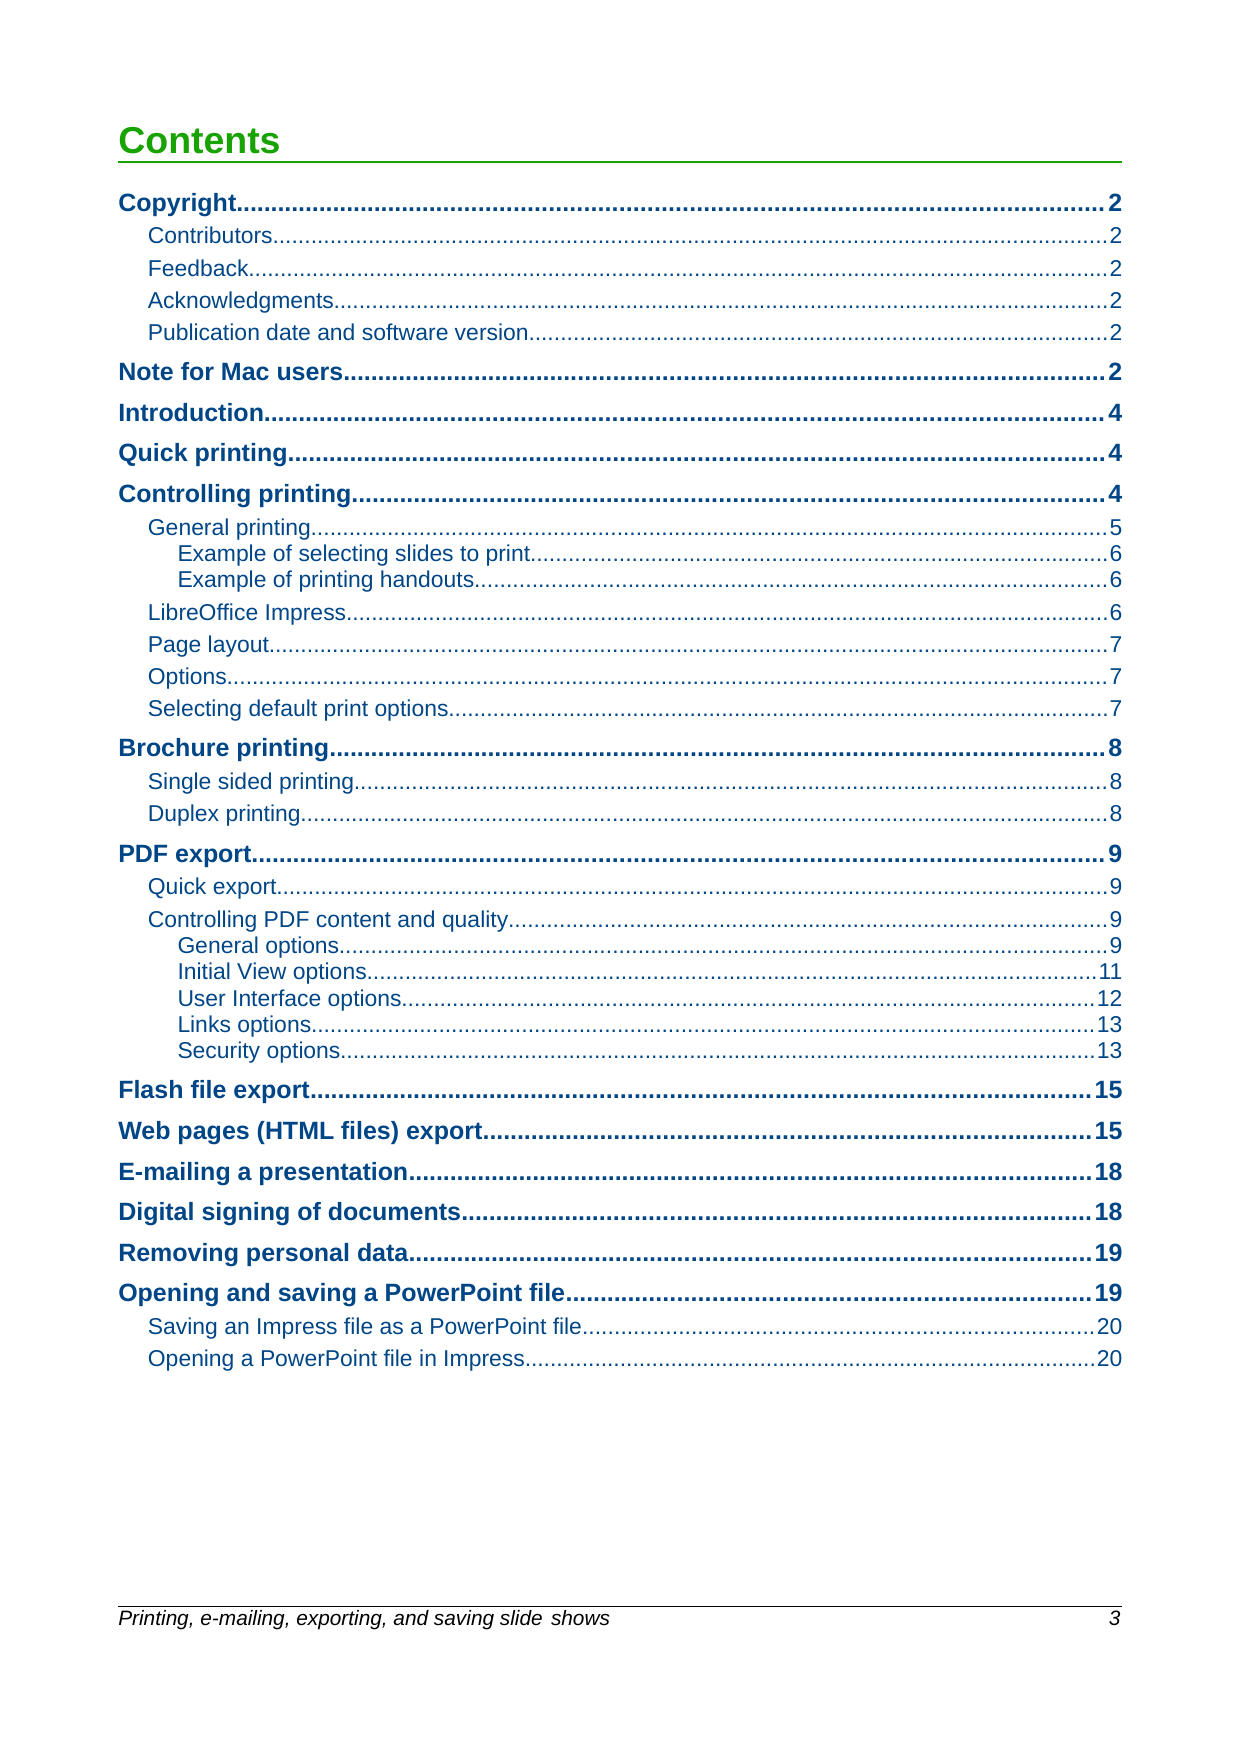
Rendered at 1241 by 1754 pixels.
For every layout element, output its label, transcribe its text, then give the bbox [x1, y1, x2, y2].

text Saving an Impress file as a PowerPoint file 20 [148, 1313, 1122, 1339]
text Duplex printing 8 [148, 800, 1122, 827]
text Quick export 9 [148, 873, 1122, 899]
text Removing personal data 19 [118, 1237, 1122, 1266]
text User Interface options 12 [177, 984, 1122, 1011]
text Copyright 2 [118, 187, 1122, 216]
text Options 7 [148, 663, 1122, 689]
text Publication date and software version 2 [148, 319, 1122, 345]
text LibreOffice Impress 6 [148, 598, 1122, 625]
text Flash file export 15 [118, 1075, 1122, 1104]
text Digital signing of documents 18 [118, 1197, 1122, 1226]
text Opening and saving a PowerPoint file 19 [118, 1278, 1122, 1307]
text Example of printing handouts 6 [177, 566, 1122, 592]
text Single sided printing 8 [148, 768, 1122, 794]
text Controlling printing 4 [118, 479, 1122, 507]
text Quick printing 4 [118, 438, 1122, 467]
text Opening a PowerPoint file in Impress 20 [148, 1345, 1122, 1371]
text Page layout 7 [148, 631, 1122, 657]
text PDF export 9 [118, 838, 1122, 867]
text General printing 5 [148, 513, 1122, 540]
text Acknowledgments 2 [148, 287, 1122, 313]
text Contributors 2 [148, 222, 1122, 248]
text Selecting default print options 7 [148, 695, 1122, 722]
text General options 9 [177, 932, 1122, 958]
text Introduction 4 [118, 398, 1122, 426]
text Note for Mac users 2 [118, 357, 1122, 386]
text Example of selecting slides to print 6 [177, 540, 1122, 566]
text Links options 13 [177, 1011, 1122, 1037]
text Initial View options 11 [177, 958, 1122, 984]
text Security options 13 [177, 1037, 1122, 1064]
text E-mailing a presentation 18 [118, 1156, 1122, 1185]
text Contents [118, 118, 1122, 161]
text Feedback 2 [148, 254, 1122, 281]
text Controlling PDF content and quality 9 [148, 906, 1122, 932]
text Web pages (HTML files) export 15 [118, 1116, 1122, 1145]
text Brochure printing 8 [118, 733, 1122, 762]
